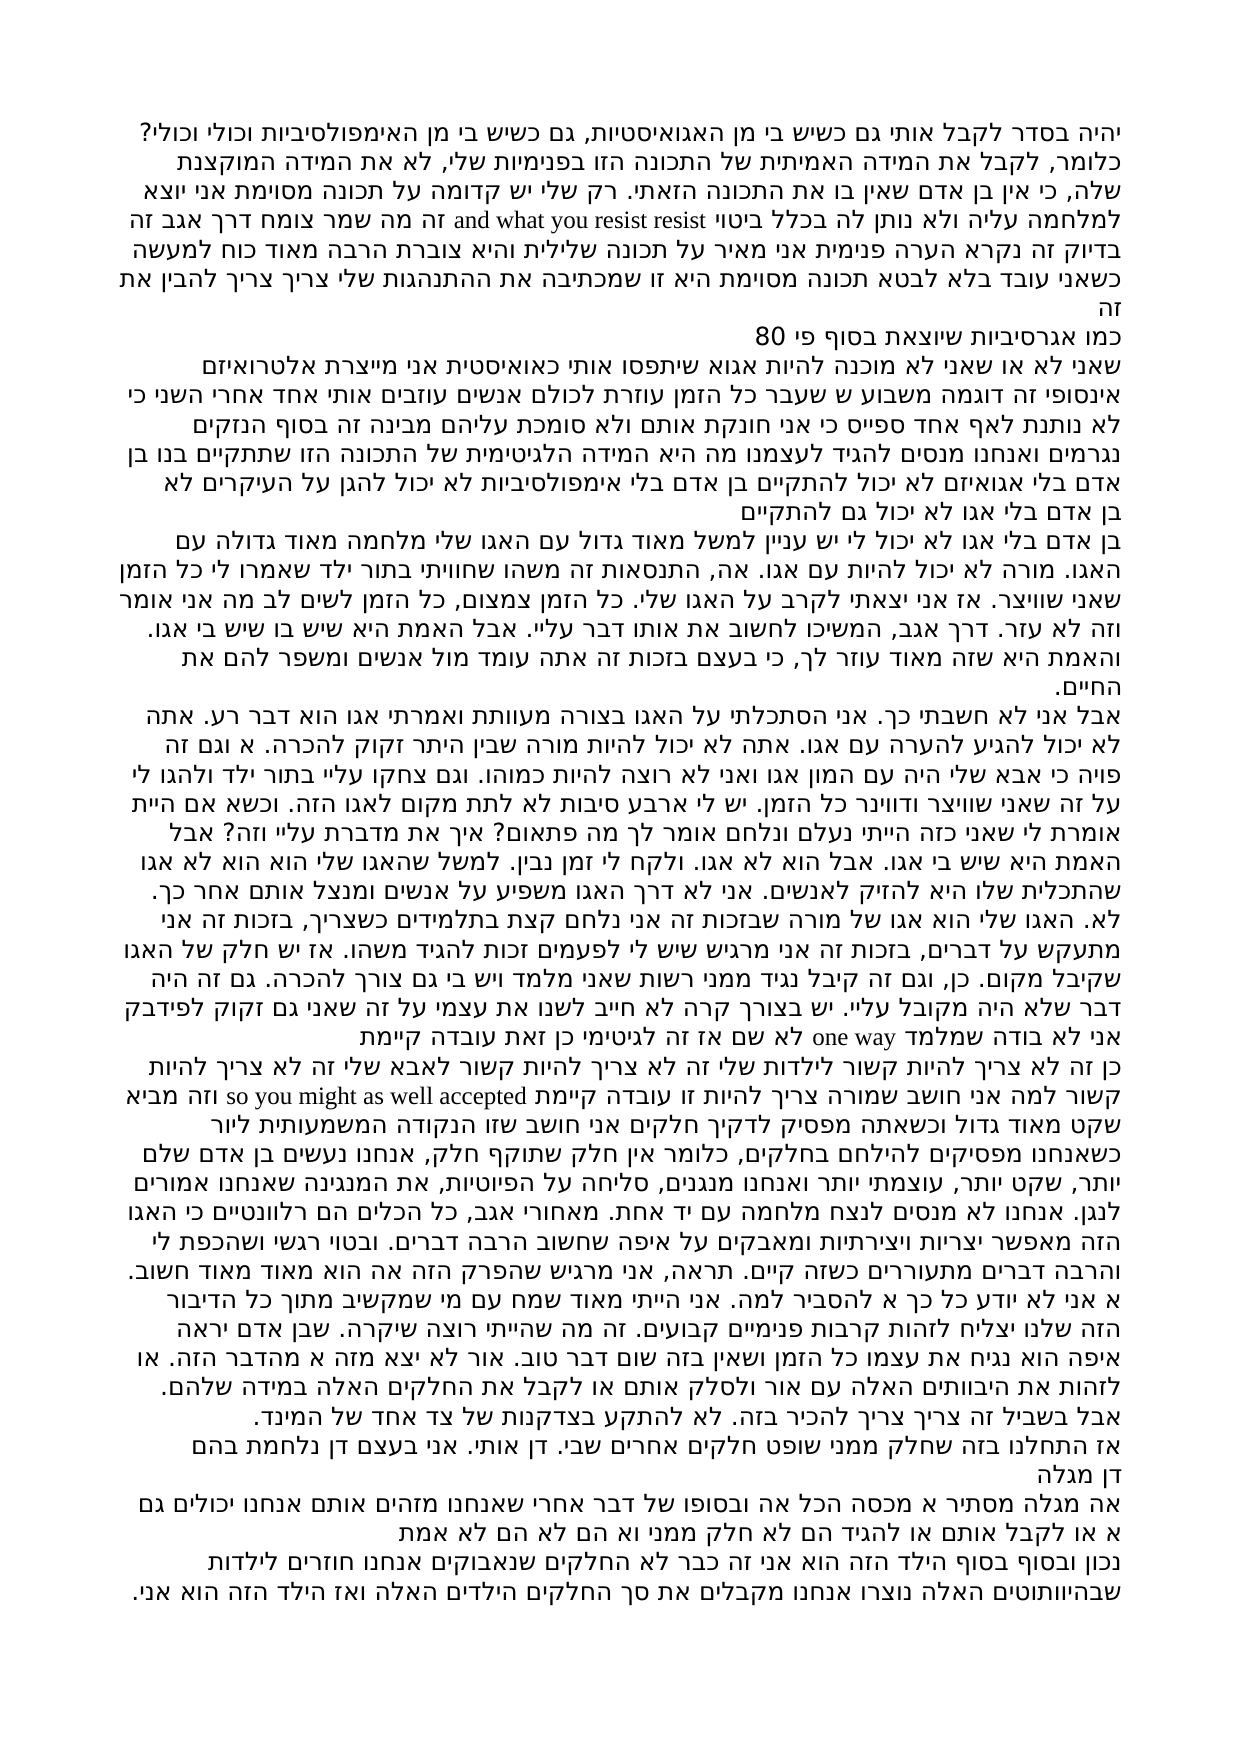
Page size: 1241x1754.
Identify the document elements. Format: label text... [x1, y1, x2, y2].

text נכון ובסוף בסוף הילד הזה הוא אני זה כבר לא החלקים שנאבוקים אנחנו חוזרים לילדות שבהיוותוטים האלה נוצרו אנחנו מקבלים את סך החלקים הילדים האלה ואז הילד הזה הוא אני. [118, 1548, 1122, 1606]
text אה מגלה מסתיר א מכסה הכל אה ובסופו של דבר אחרי שאנחנו מזהים אותם אנחנו יכולים גם א או לקבל אותם או להגיד הם לא חלק ממני וא הם לא הם לא אמת [118, 1489, 1122, 1548]
text והאמת היא שזה מאוד עוזר לך, כי בעצם בזכות זה אתה עומד מול אנשים ומשפר להם את החיים. [118, 643, 1122, 702]
text שאני לא או שאני לא מוכנה להיות אגוא שיתפסו אותי כאואיסטית אני מייצרת אלטרואיזם אינסופי זה דוגמה משבוע ש שעבר כל הזמן עוזרת לכולם אנשים עוזבים אותי אחד אחרי השני כי לא נותנת לאף אחד ספייס כי אני חונקת אותם ולא סומכת עליהם מבינה זה בסוף הנזקים נגרמים ואנחנו מנסים להגיד לעצמנו מה היא המידה הלגיטימית של התכונה הזו שתתקיים בנו בן אדם בלי אגואיזם לא יכול להתקיים בן אדם בלי אימפולסיביות לא יכול להגן על העיקרים לא [118, 352, 1122, 497]
text בן אדם בלי אגו לא יכול לי יש עניין למשל מאוד גדול עם האגו שלי מלחמה מאוד גדולה עם האגו. מורה לא יכול להיות עם אגו. אה, התנסאות זה משהו שחוויתי בתור ילד שאמרו לי כל הזמן שאני שוויצר. אז אני יצאתי לקרב על האגו שלי. כל הזמן צמצום, כל הזמן לשים לב מה אני אומר וזה לא עזר. דרך אגב, המשיכו לחשוב את אותו דבר עליי. אבל האמת היא שיש בו שיש בי אגו. [118, 527, 1122, 643]
text דן מגלה [118, 1460, 1122, 1489]
text נכון נכון האם יש בי אגו? הellס האם יש בי א גם א מימד של מה נתנו דוגמה מקודם של אימפולסיביות בפירוש? כן כלומר זו אמת. האם לא הגיע הזמן להפסיק לדקה את האמת הזו? כי כשאנחנו מתנגדים לאמת הזו, היא רק צוברת הרבה מאוד כוח ובסוף יוצאת בפיצוץ. האם זה יהיה בסדר לקבל אותי גם כשיש בי מן האגואיסטיות, גם כשיש בי מן האימפולסיביות וכולי וכולי? כלומר, לקבל את המידה האמיתית של התכונה הזו בפנימיות שלי, לא את המידה המוקצנת שלה, כי אין בן אדם שאין בו את התכונה הזאתי. רק שלי יש קדומה על תכונה מסוימת אני יוצא למלחמה עליה ולא נותן לה בכלל ביטוי and what you resist resist זה מה שמר צומח דרך אגב זה בדיוק זה נקרא הערה פנימית אני מאיר על תכונה שלילית והיא צוברת הרבה מאוד כוח למעשה כשאני עובד בלא לבטא תכונה מסוימת היא זו שמכתיבה את ההתנהגות שלי צריך צריך להבין את זה [118, 118, 1122, 322]
text בן אדם בלי אגו לא יכול גם להתקיים [118, 497, 1122, 527]
text כן זה לא צריך להיות קשור לילדות שלי זה לא צריך להיות קשור לאבא שלי זה לא צריך להיות קשור למה אני חושב שמורה צריך להיות זו עובדה קיימת so you might as well accepted וזה מביא שקט מאוד גדול וכשאתה מפסיק לדקיך חלקים אני חושב שזו הנקודה המשמעותית ליור כשאנחנו מפסיקים להילחם בחלקים, כלומר אין חלק שתוקף חלק, אנחנו נעשים בן אדם שלם יותר, שקט יותר, עוצמתי יותר ואנחנו מנגנים, סליחה על הפיוטיות, את המנגינה שאנחנו אמורים לנגן. אנחנו לא מנסים לנצח מלחמה עם יד אחת. מאחורי אגב, כל הכלים הם רלוונטיים כי האגו הזה מאפשר יצריות ויצירתיות ומאבקים על איפה שחשוב הרבה דברים. ובטוי רגשי ושהכפת לי והרבה דברים מתעוררים כשזה קיים. תראה, אני מרגיש שהפרק הזה אה הוא מאוד מאוד חשוב. א אני לא יודע כל כך א להסביר למה. אני הייתי מאוד שמח עם מי שמקשיב מתוך כל הדיבור הזה שלנו יצליח לזהות קרבות פנימיים קבועים. זה מה שהייתי רוצה שיקרה. שבן אדם יראה איפה הוא נגיח את עצמו כל הזמן ושאין בזה שום דבר טוב. אור לא יצא מזה א מהדבר הזה. או לזהות את היבוותים האלה עם אור ולסלק אותם או לקבל את החלקים האלה במידה שלהם. אבל בשביל זה צריך צריך להכיר בזה. לא להתקע בצדקנות של צד אחד של המינד. [118, 1052, 1122, 1431]
text אבל אני לא חשבתי כך. אני הסתכלתי על האגו בצורה מעוותת ואמרתי אגו הוא דבר רע. אתה לא יכול להגיע להערה עם אגו. אתה לא יכול להיות מורה שבין היתר זקוק להכרה. א וגם זה פויה כי אבא שלי היה עם המון אגו ואני לא רוצה להיות כמוהו. וגם צחקו עליי בתור ילד ולהגו לי על זה שאני שוויצר ודווינר כל הזמן. יש לי ארבע סיבות לא לתת מקום לאגו הזה. וכשא אם היית אומרת לי שאני כזה הייתי נעלם ונלחם אומר לך מה פתאום? איך את מדברת עליי וזה? אבל האמת היא שיש בי אגו. אבל הוא לא אגו. ולקח לי זמן נבין. למשל שהאגו שלי הוא הוא לא אגו שהתכלית שלו היא להזיק לאנשים. אני לא דרך האגו משפיע על אנשים ומנצל אותם אחר כך. לא. האגו שלי הוא אגו של מורה שבזכות זה אני נלחם קצת בתלמידים כשצריך, בזכות זה אני מתעקש על דברים, בזכות זה אני מרגיש שיש לי לפעמים זכות להגיד משהו. אז יש חלק של האגו שקיבל מקום. כן, וגם זה קיבל נגיד ממני רשות שאני מלמד ויש בי גם צורך להכרה. גם זה היה דבר שלא היה מקובל עליי. יש בצורך קרה לא חייב לשנו את עצמי על זה שאני גם זקוק לפידבק אני לא בודה שמלמד one way לא שם אז זה לגיטימי כן זאת עובדה קיימת [118, 702, 1122, 1052]
text כמו אגרסיביות שיוצאת בסוף פי 80 [118, 322, 1122, 352]
text אז התחלנו בזה שחלק ממני שופט חלקים אחרים שבי. דן אותי. אני בעצם דן נלחמת בהם [118, 1431, 1122, 1460]
